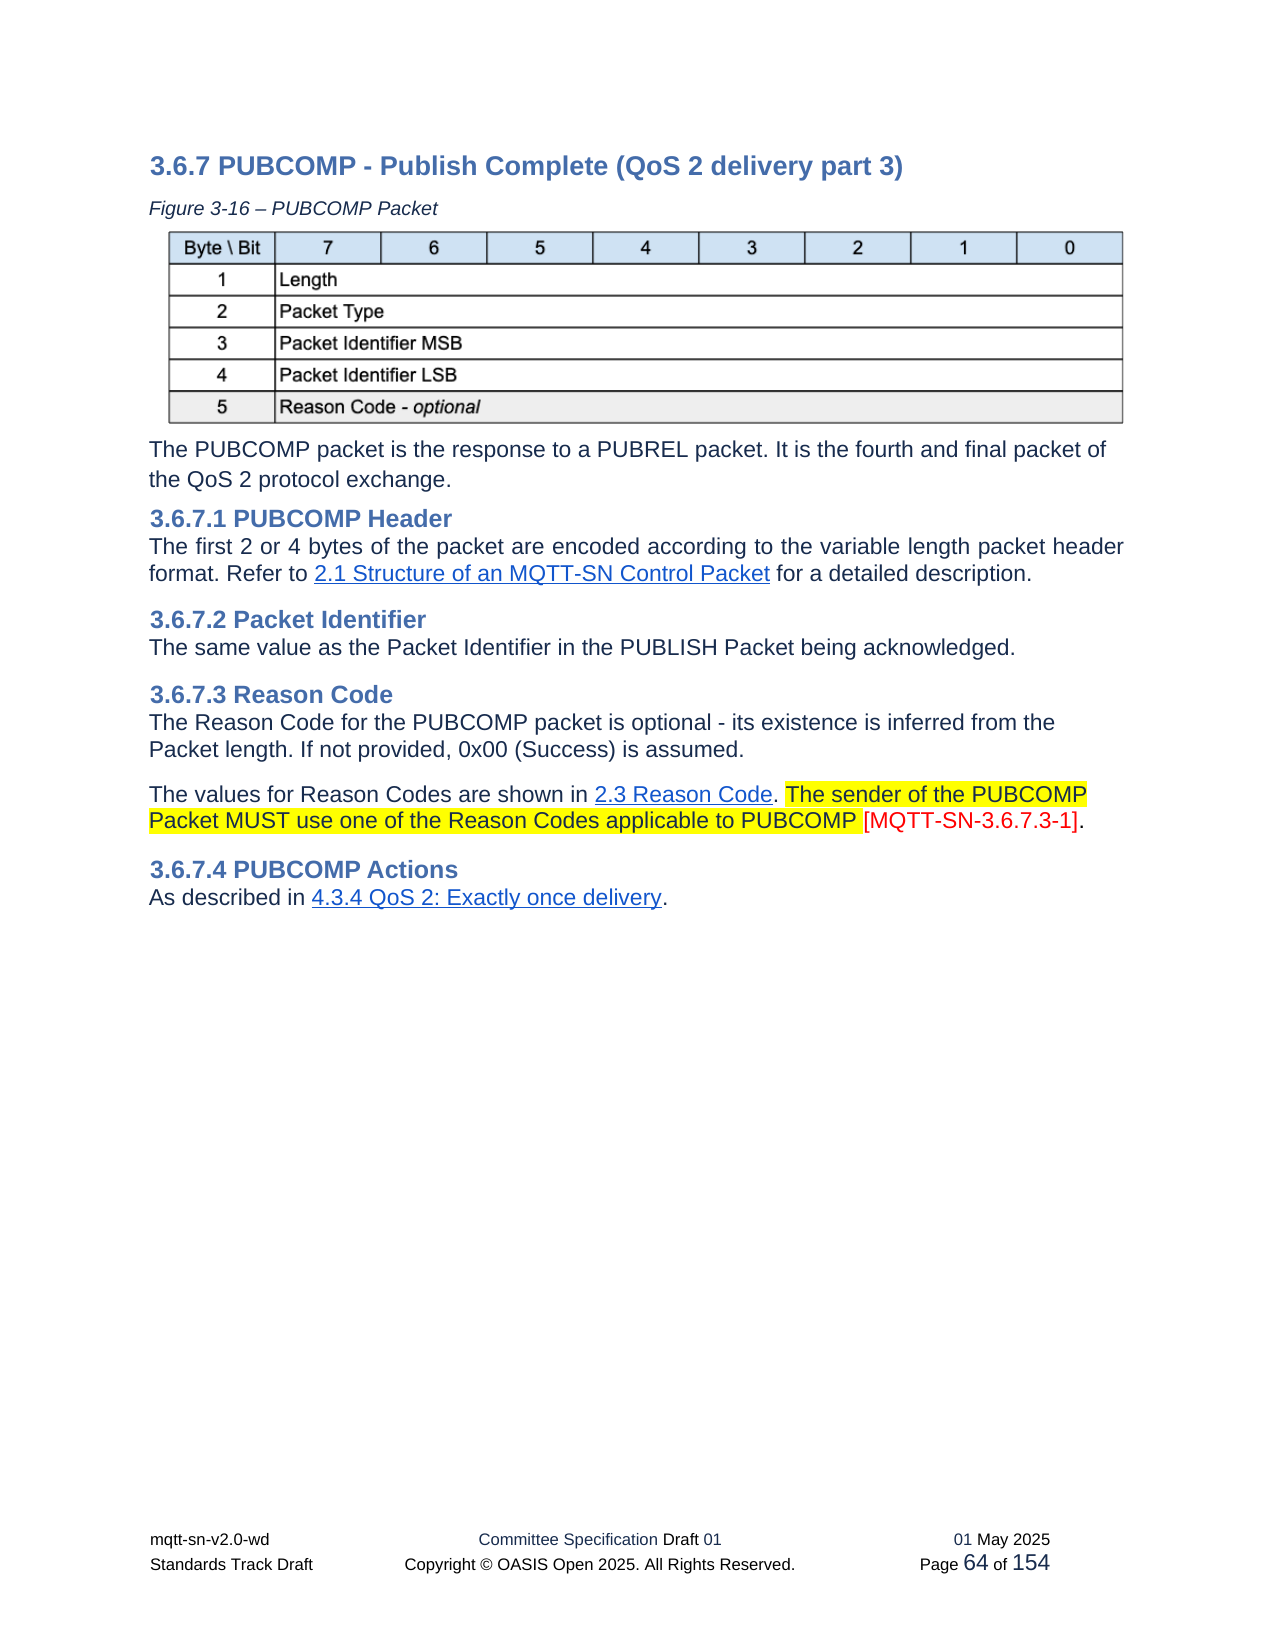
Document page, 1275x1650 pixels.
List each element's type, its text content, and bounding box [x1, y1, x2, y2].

text The PUBCOMP packet is the response to a PUBREL packet. It is the fourth and final packet of the QoS 2 protocol exchange. [148, 436, 1124, 492]
text Figure 3-16 – PUBCOMP Packet [148, 197, 1124, 220]
text As described in 4.3.4 QoS 2: Exactly once delivery. [148, 884, 1124, 911]
subtitle 3.6.7 PUBCOMP - Publish Complete (QoS 2 delivery part 3) [150, 150, 1124, 181]
subtitle 3.6.7.3 Reason Code [150, 680, 1124, 709]
picture [148, 231, 1124, 424]
subtitle 3.6.7.4 PUBCOMP Actions [150, 855, 1124, 883]
text The Reason Code for the PUBCOMP packet is optional - its existence is inferred from the Packet length. If not provided, 0x00 (Success) is assumed. [148, 709, 1124, 762]
subtitle 3.6.7.1 PUBCOMP Header [150, 504, 1124, 533]
subtitle 3.6.7.2 Packet Identifier [150, 605, 1124, 634]
text The same value as the Packet Identifier in the PUBLISH Packet being acknowledged. [148, 634, 1124, 660]
text The values for Reason Codes are shown in 2.3 Reason Code. The sender of the PUBCOMP Packet MUST use one of the Reason Codes applicable to PUBCOMP [MQTT-SN-3.6.7.3-1]. [148, 781, 1124, 834]
text The first 2 or 4 bytes of the packet are encoded according to the variable length packet header format. Refer to 2.1 Structure of an MQTT-SN Control Packet for a detailed description. [148, 533, 1124, 586]
